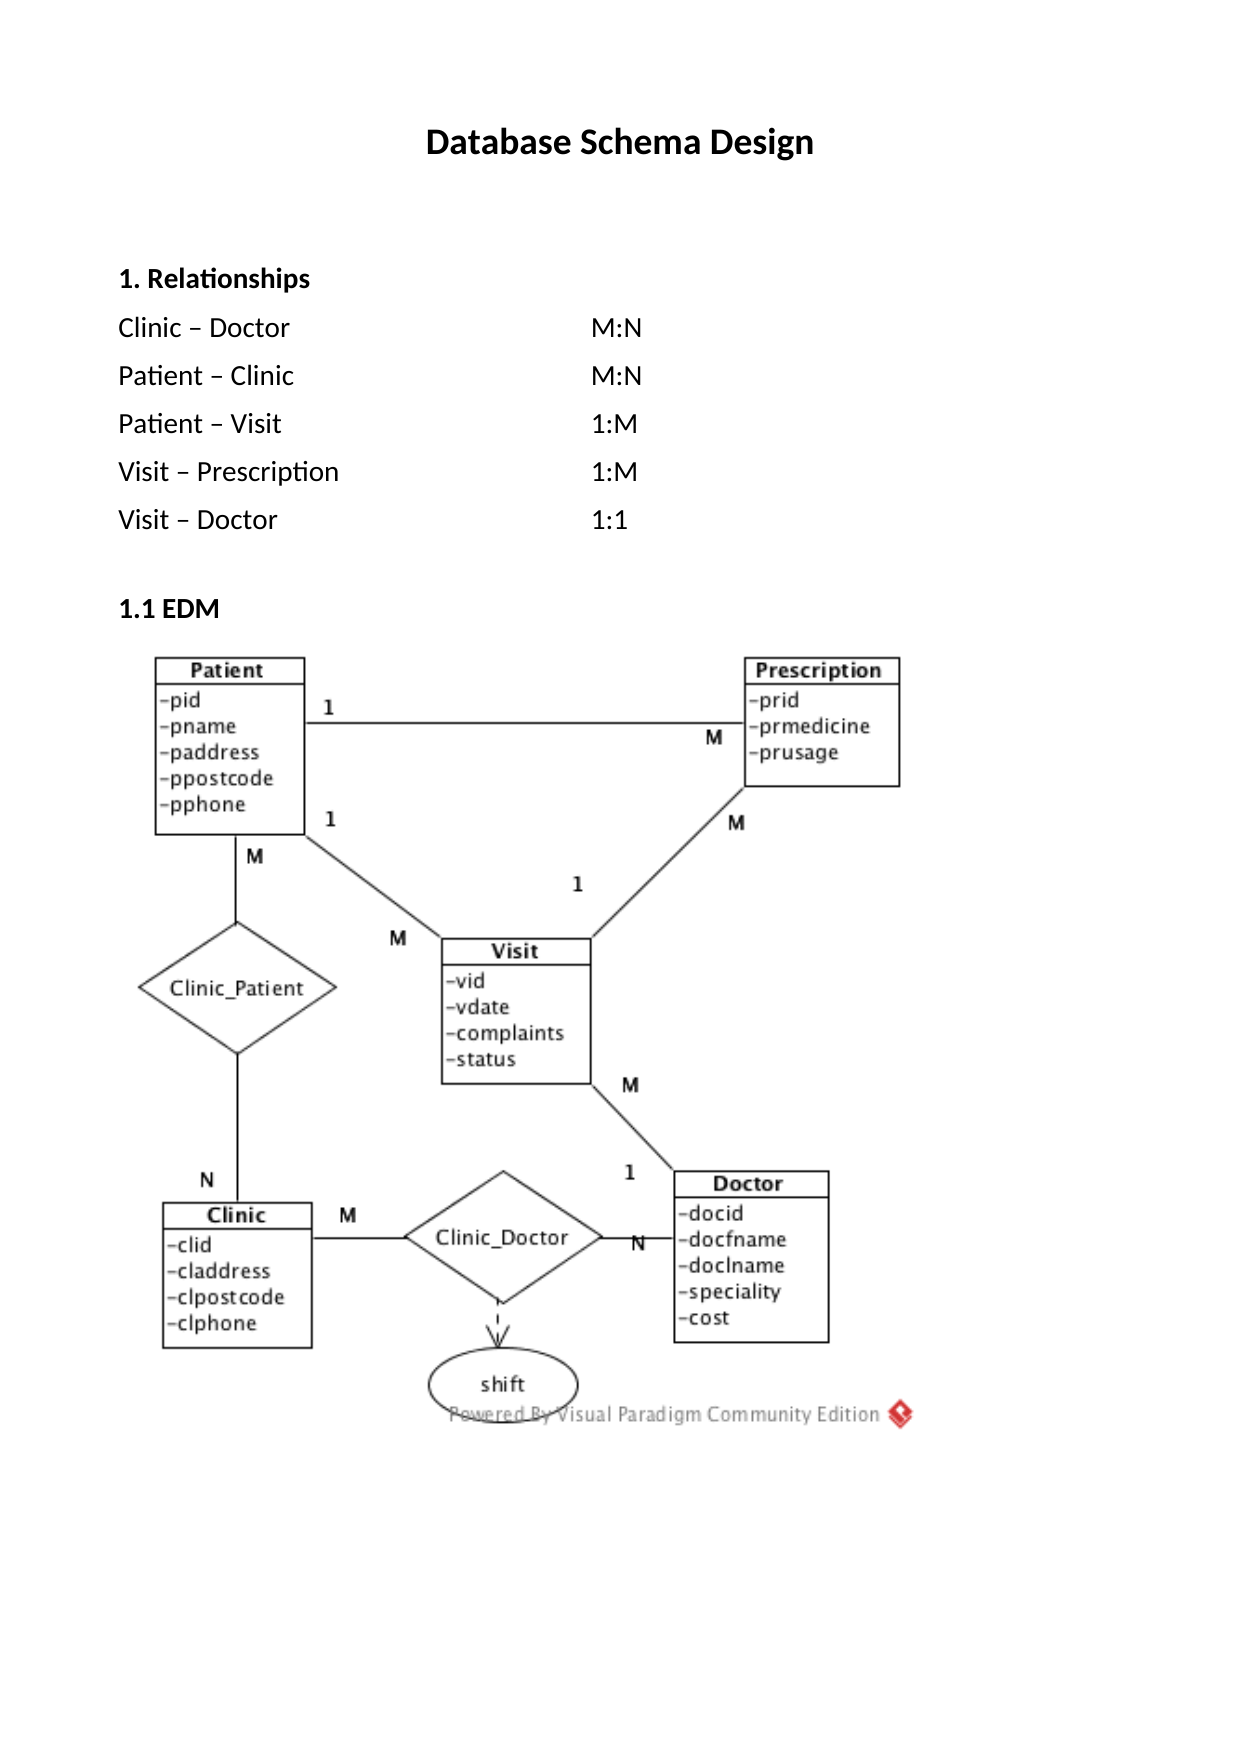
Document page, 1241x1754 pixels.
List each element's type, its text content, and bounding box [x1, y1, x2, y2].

text Visit – Doctor 1:1 [118, 501, 1122, 537]
text Patient – Visit 1:M [118, 405, 1122, 441]
text Patient – Clinic M:N [118, 357, 1122, 392]
text Visit – Prescription 1:M [118, 453, 1122, 489]
text 1.1 EDM [118, 590, 1122, 625]
text Database Schema Design [118, 118, 1122, 164]
text Clinic – Doctor M:N [118, 309, 1122, 344]
text 1. Relationships [118, 261, 1122, 296]
